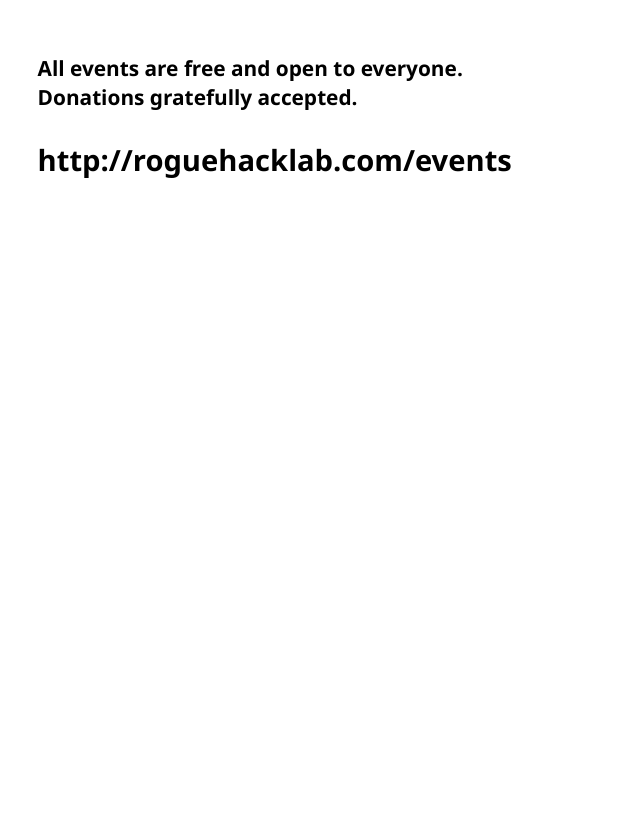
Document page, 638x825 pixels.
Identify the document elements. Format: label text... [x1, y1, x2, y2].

text Donations gratefully accepted. [37, 83, 600, 111]
text All events are free and open to everyone. [37, 54, 600, 83]
text http://roguehacklab.com/events [37, 140, 600, 179]
